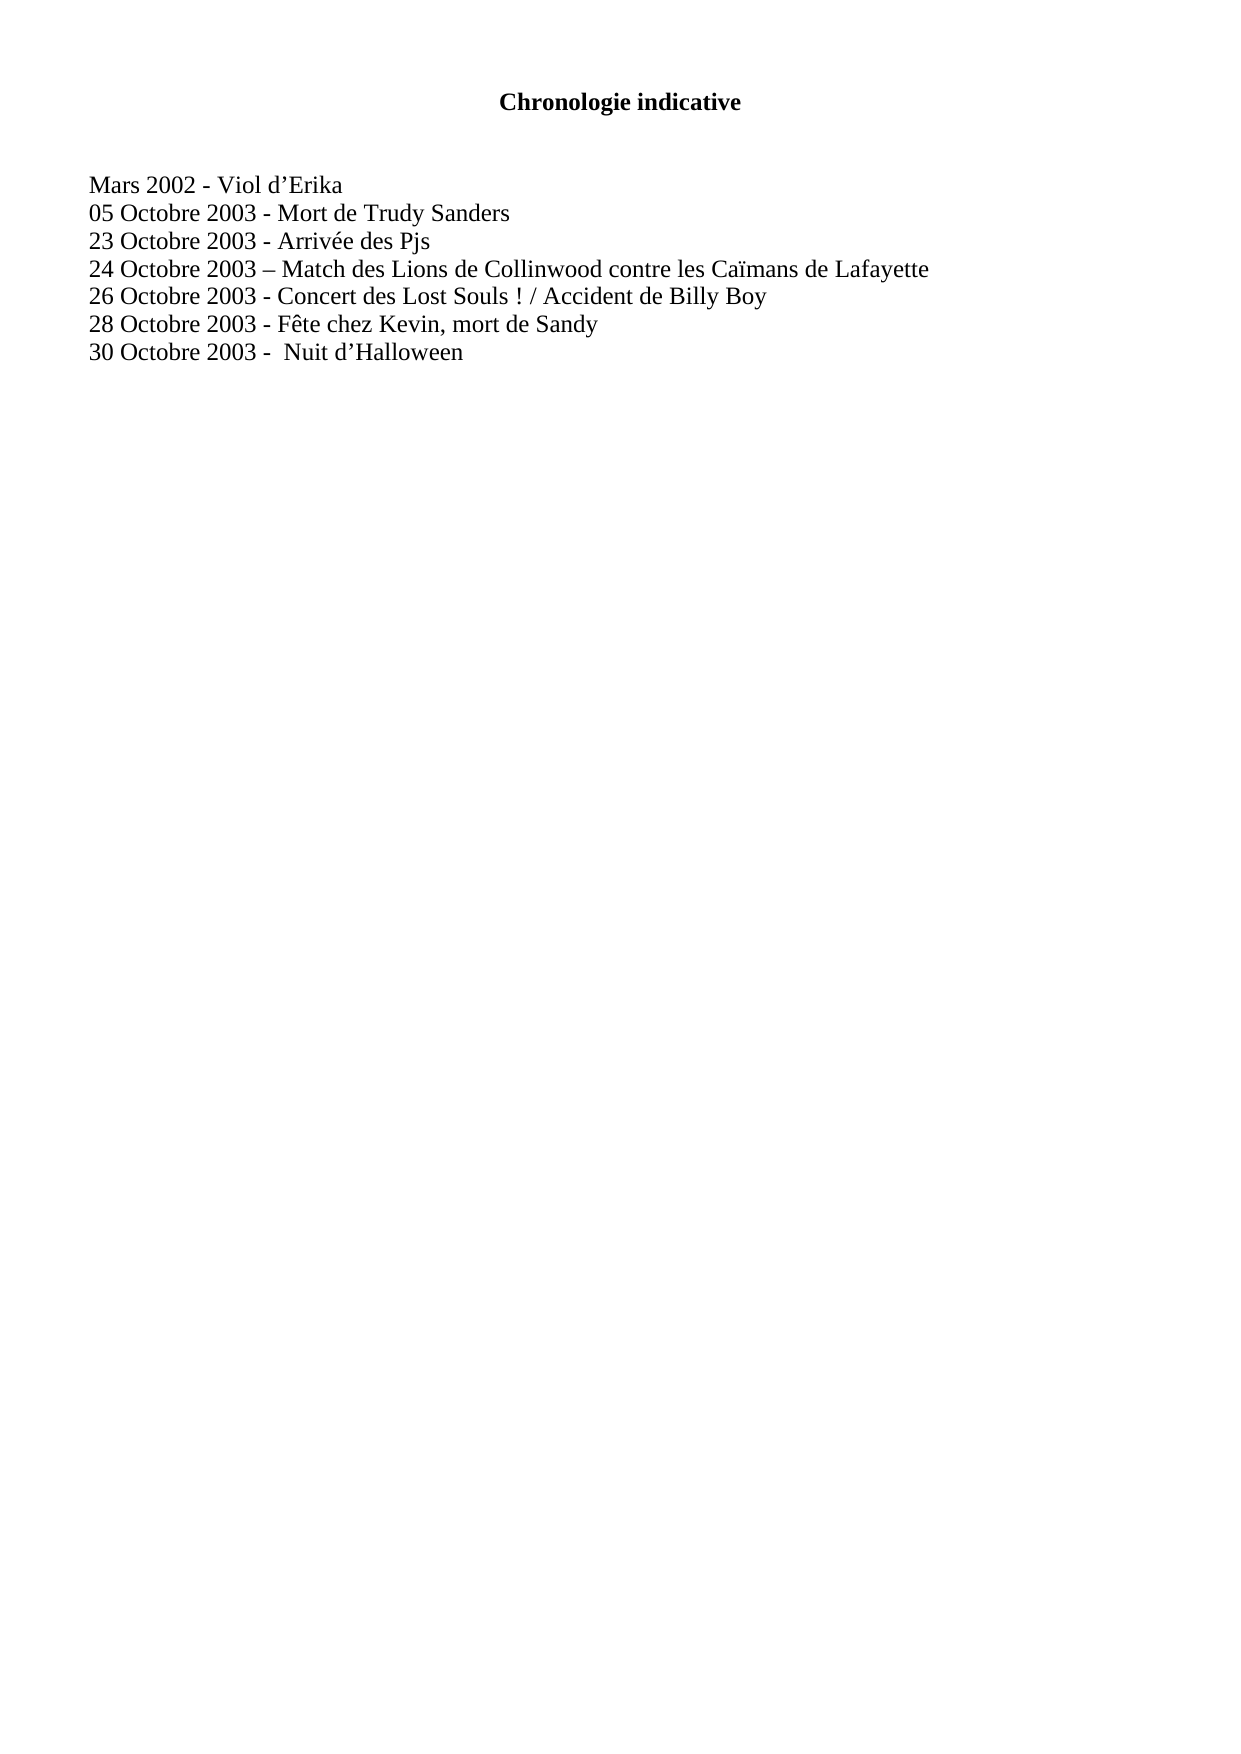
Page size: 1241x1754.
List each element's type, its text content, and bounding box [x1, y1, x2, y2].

text Chronologie indicative [88, 88, 1152, 116]
text 24 Octobre 2003 – Match des Lions de Collinwood contre les Caïmans de Lafayette [88, 255, 1152, 282]
text Mars 2002 - Viol d’Erika [88, 172, 1152, 199]
text 30 Octobre 2003 - Nuit d’Halloween [88, 338, 1152, 366]
text 28 Octobre 2003 - Fête chez Kevin, mort de Sandy [88, 310, 1152, 338]
text 26 Octobre 2003 - Concert des Lost Souls ! / Accident de Billy Boy [88, 282, 1152, 310]
text 23 Octobre 2003 - Arrivée des Pjs [88, 227, 1152, 255]
text 05 Octobre 2003 - Mort de Trudy Sanders [88, 199, 1152, 227]
